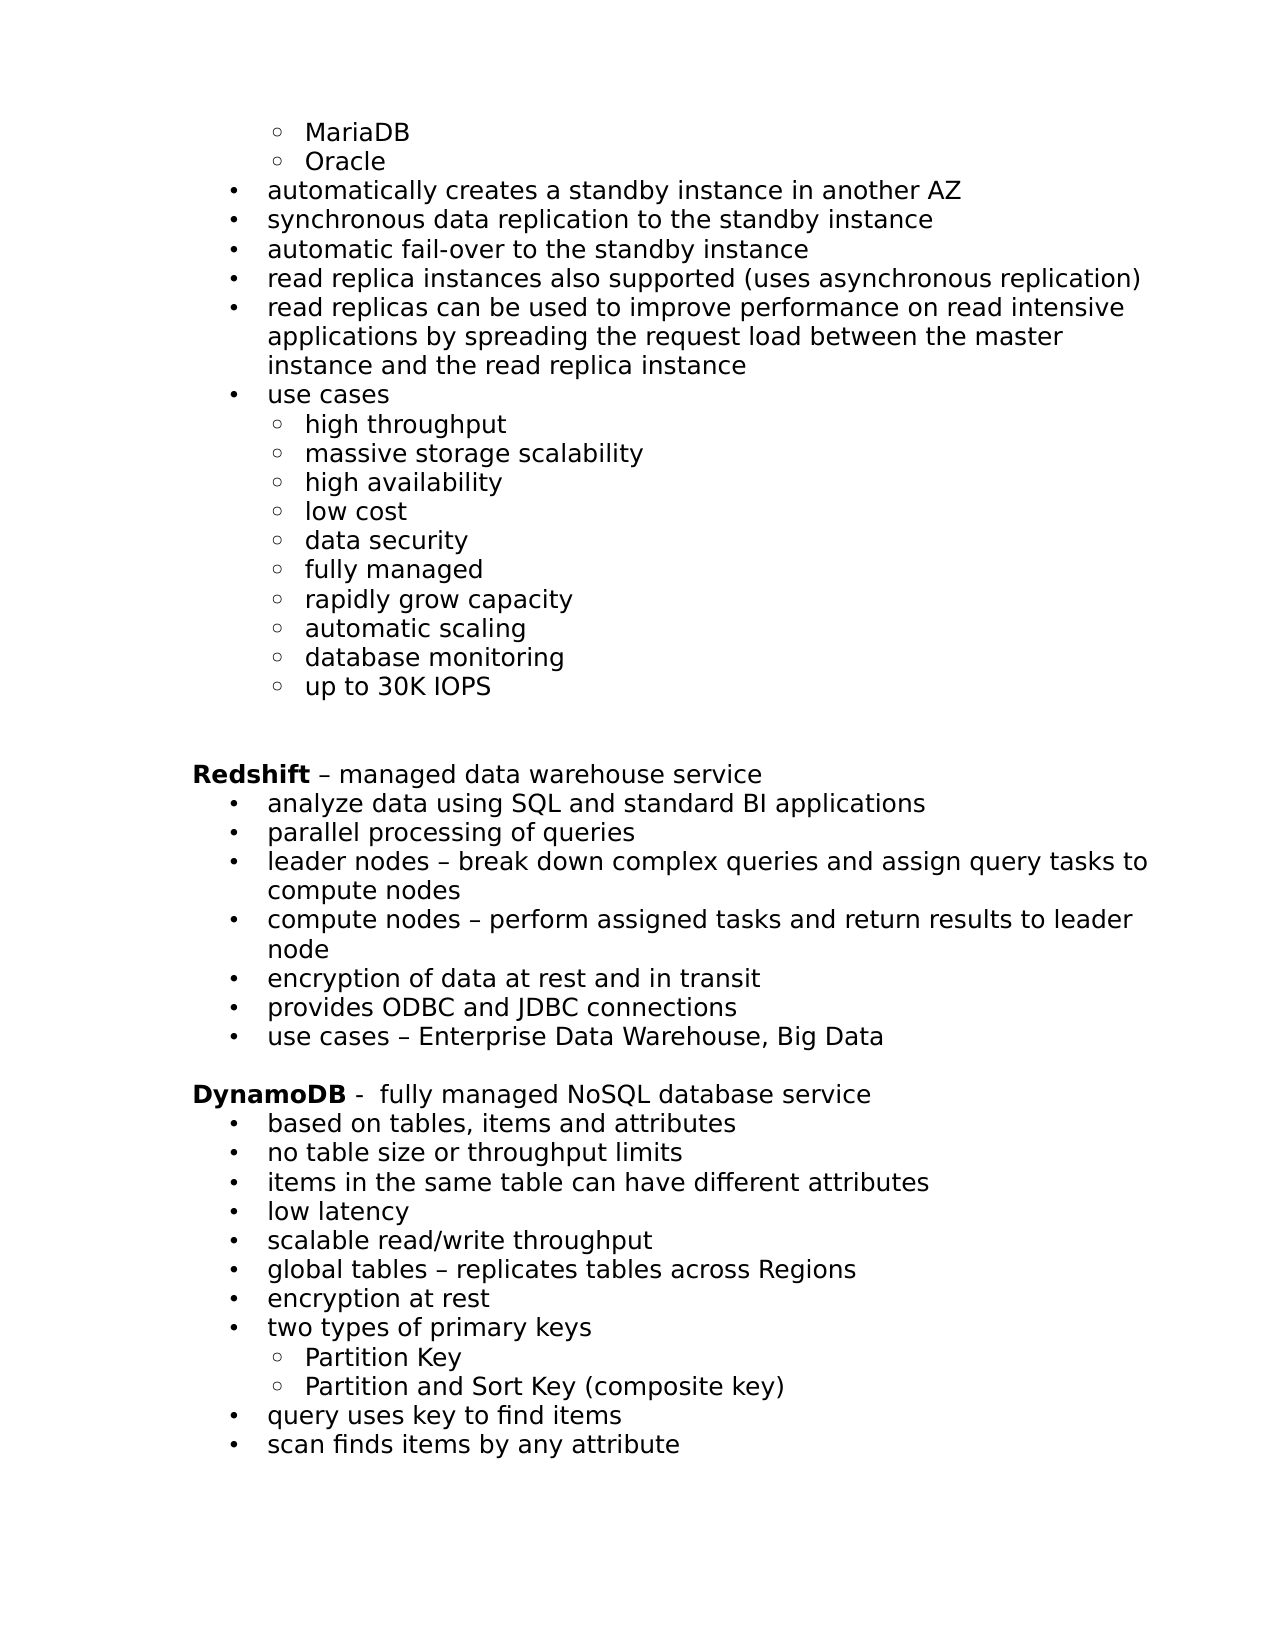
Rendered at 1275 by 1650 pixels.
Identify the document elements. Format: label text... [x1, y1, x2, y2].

list two types of primary keys [229, 1313, 1157, 1343]
list up to 30K IOPS [267, 672, 1157, 701]
list encryption at rest [229, 1284, 1157, 1313]
list global tables – replicates tables across Regions [229, 1255, 1157, 1284]
list massive storage scalability [267, 439, 1157, 468]
list rapidly grow capacity [267, 585, 1157, 614]
list provides ODBC and JDBC connections [229, 993, 1157, 1022]
list scan finds items by any attribute [229, 1430, 1157, 1459]
list use cases – Enterprise Data Warehouse, Big Data [229, 1022, 1157, 1051]
list fully managed [267, 556, 1157, 585]
list analyze data using SQL and standard BI applications [229, 789, 1157, 818]
list synchronous data replication to the standby instance [229, 206, 1157, 235]
list read replicas can be used to improve performance on read intensive applications by spreading the request load between the master instance and the read replica instance [229, 293, 1157, 381]
list MariaDB [267, 118, 1157, 147]
list high throughput [267, 410, 1157, 439]
list encryption of data at rest and in transit [229, 964, 1157, 993]
list query uses key to find items [229, 1401, 1157, 1430]
list parallel processing of queries [229, 818, 1157, 847]
list read replica instances also supported (uses asynchronous replication) [229, 264, 1157, 293]
list scalable read/write throughput [229, 1226, 1157, 1255]
list use cases [229, 381, 1157, 410]
list no table size or throughput limits [229, 1138, 1157, 1168]
list data security [267, 526, 1157, 556]
list automatically creates a standby instance in another AZ [229, 176, 1157, 206]
list based on tables, items and attributes [229, 1109, 1157, 1138]
list leader nodes – break down complex queries and assign query tasks to compute nodes [229, 847, 1157, 906]
list automatic scaling [267, 614, 1157, 643]
list low latency [229, 1197, 1157, 1226]
list database monitoring [267, 643, 1157, 672]
list items in the same table can have different attributes [229, 1168, 1157, 1197]
list compute nodes – perform assigned tasks and return results to leader node [229, 906, 1157, 964]
list Partition and Sort Key (composite key) [267, 1372, 1157, 1401]
list Oracle [267, 147, 1157, 176]
text DynamoDB - fully managed NoSQL database service [192, 1080, 1157, 1109]
text Redshift – managed data warehouse service [192, 760, 1157, 789]
list high availability [267, 468, 1157, 497]
list low cost [267, 497, 1157, 526]
list Partition Key [267, 1343, 1157, 1372]
list automatic fail-over to the standby instance [229, 235, 1157, 264]
